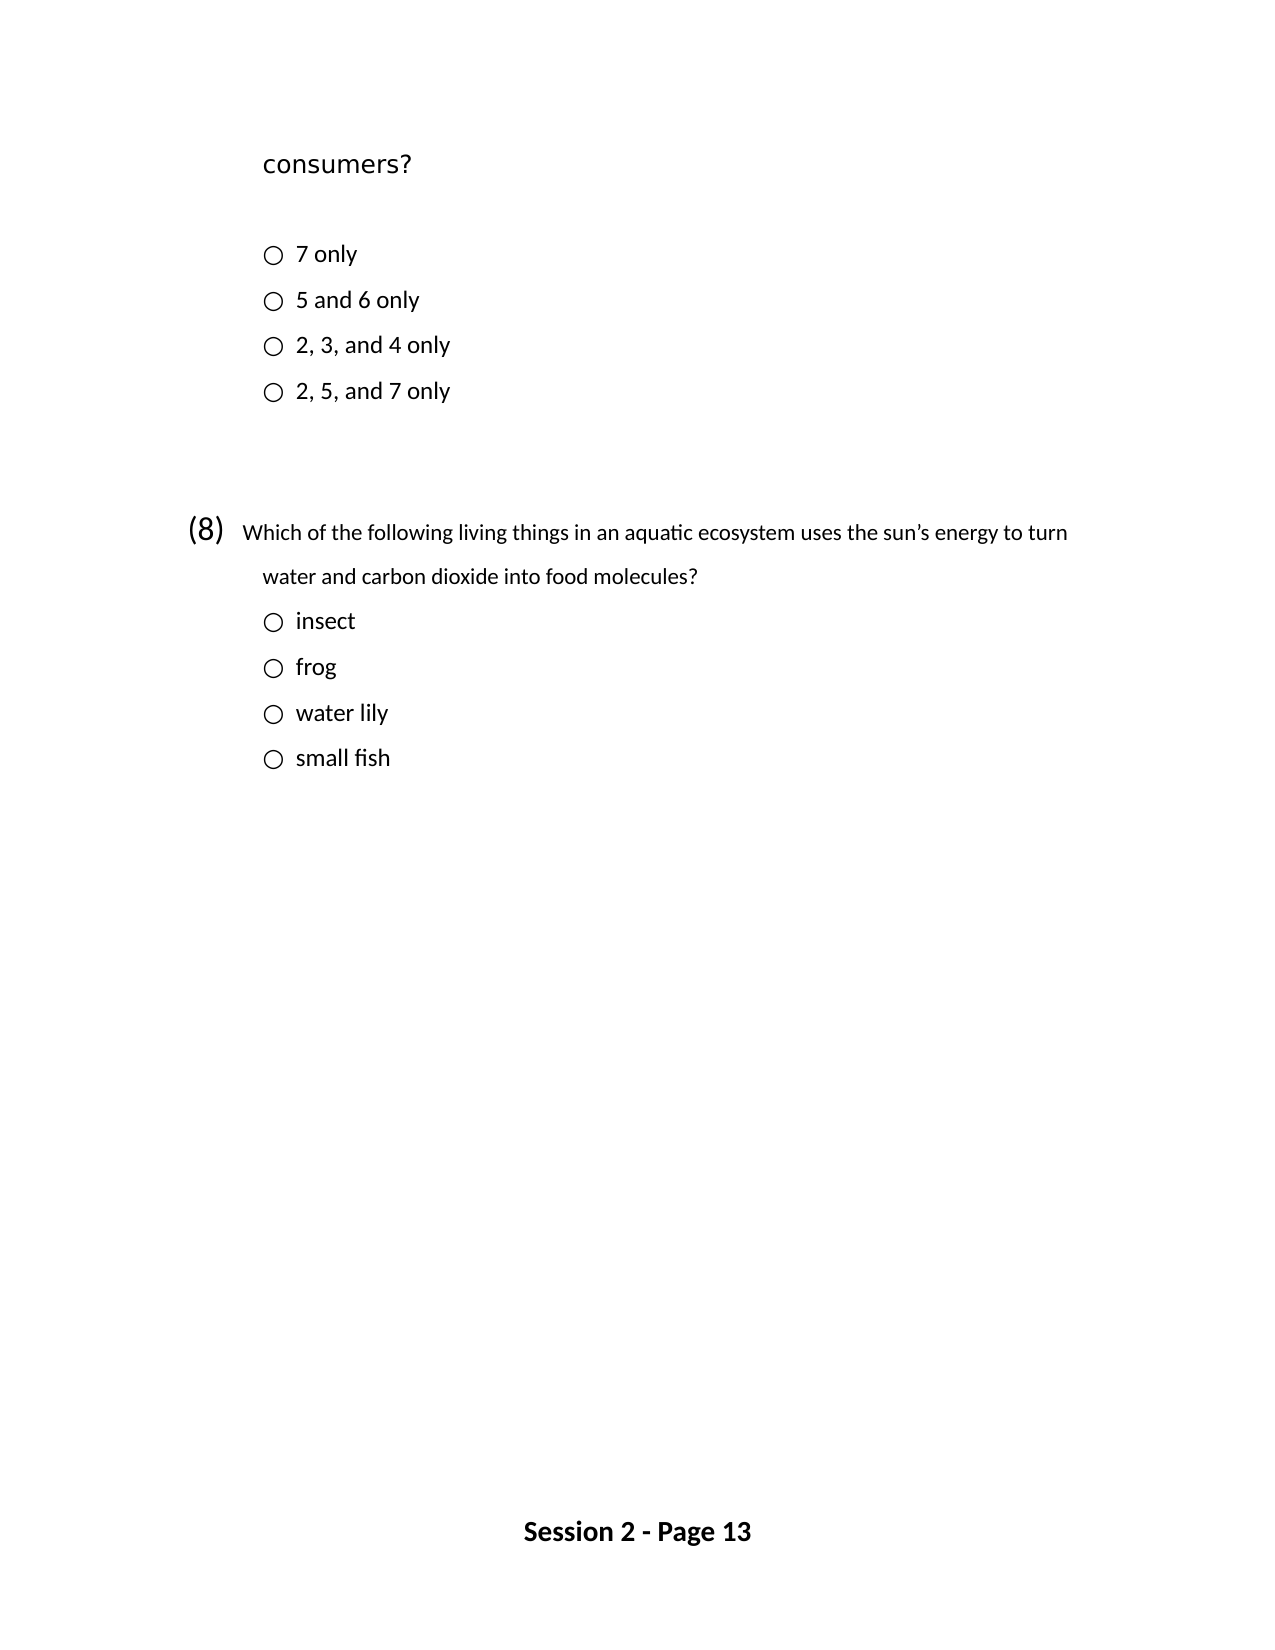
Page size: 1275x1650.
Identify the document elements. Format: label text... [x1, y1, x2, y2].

list Which of the following living things in an aquatic ecosystem uses the sun’s energy to turn water and carbon dioxide into food molecules? ○ insect ○ frog ○ water lily ○ small fish [187, 507, 1125, 861]
list consumers? ○ 7 only ○ 5 and 6 only ○ 2, 3, and 4 only ○ 2, 5, and 7 only [187, 150, 1125, 493]
